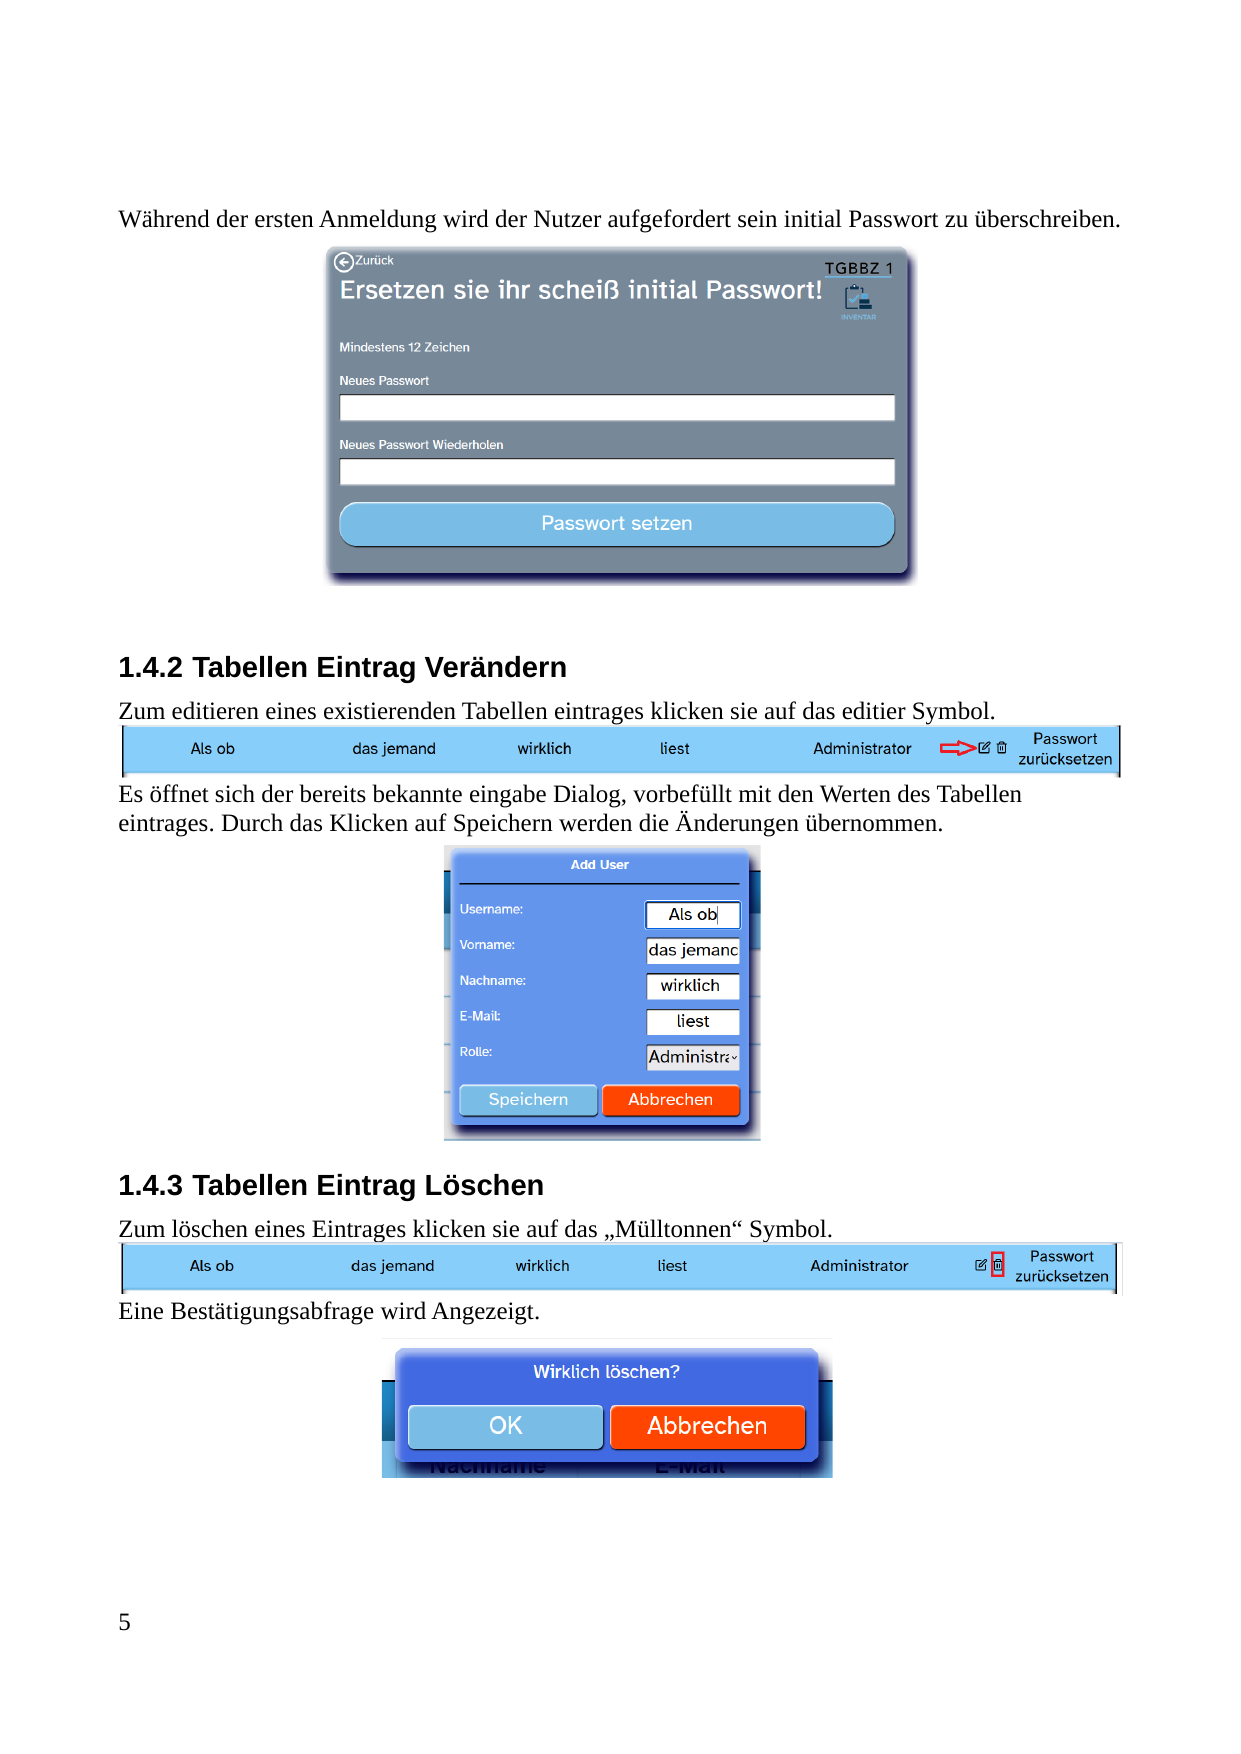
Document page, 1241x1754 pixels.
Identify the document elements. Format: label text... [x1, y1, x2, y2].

text Zum editieren eines existierenden Tabellen eintrages klicken sie auf das editier Symbol. [118, 696, 1122, 725]
picture [381, 1338, 833, 1478]
picture [443, 845, 761, 1141]
text Eine Bestätigungsabfrage wird Angezeigt. [118, 1296, 1122, 1325]
picture [322, 243, 918, 586]
text Während der ersten Anmeldung wird der Nutzer aufgefordert sein initial Passwort zu überschreiben. [118, 204, 1122, 233]
picture [118, 1242, 1123, 1296]
subtitle Tabellen Eintrag Löschen [118, 1168, 1122, 1201]
picture [118, 725, 1123, 780]
subtitle Tabellen Eintrag Verändern [118, 650, 1122, 684]
text Es öffnet sich der bereits bekannte eingabe Dialog, vorbefüllt mit den Werten des Tabellen eintrages. Durch das Klicken auf Speichern werden die Änderungen übernommen. [118, 780, 1122, 837]
text Zum löschen eines Eintrages klicken sie auf das „Mülltonnen“ Symbol. [118, 1214, 1122, 1242]
